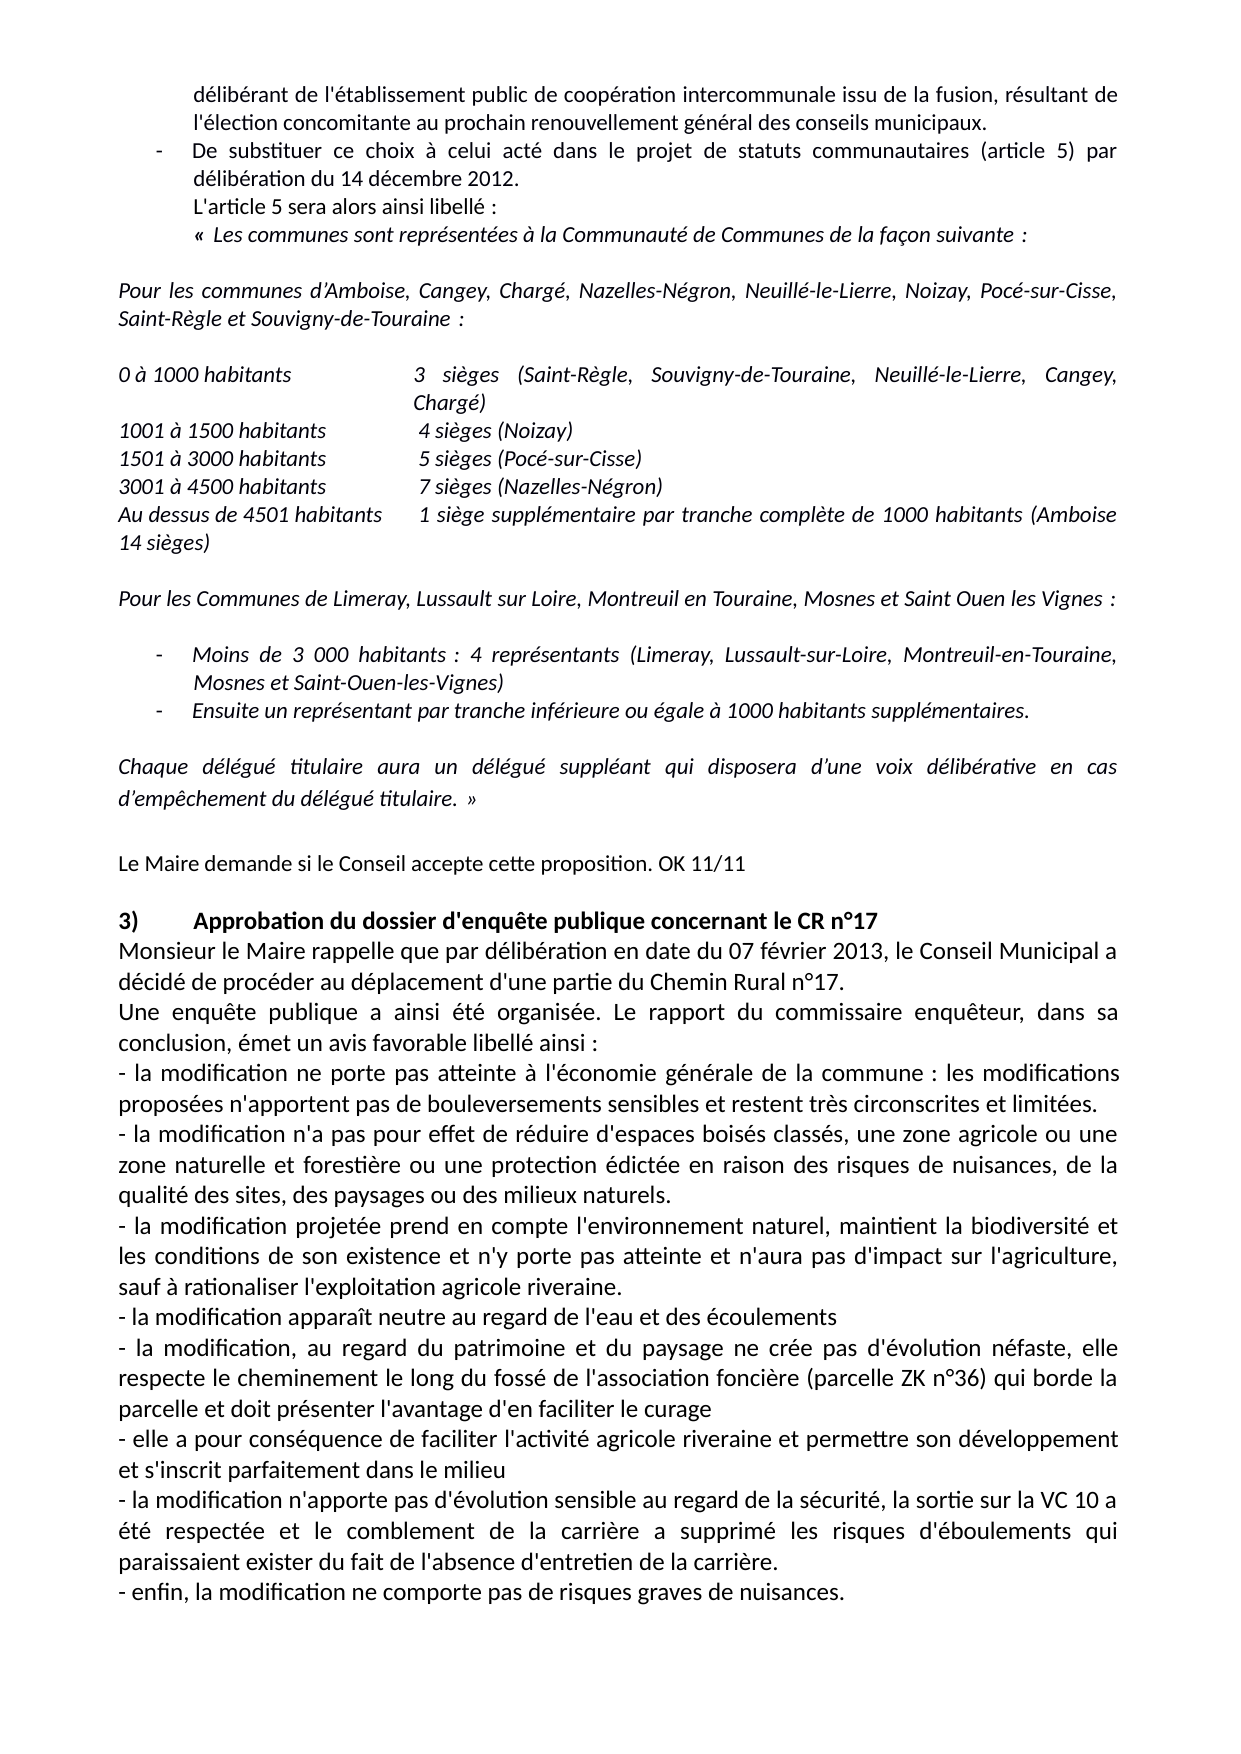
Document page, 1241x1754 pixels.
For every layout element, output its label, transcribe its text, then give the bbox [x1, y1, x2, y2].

list Moins de 3 000 habitants : 4 représentants (Limeray, Lussault-sur-Loire, Montreuil-en-Touraine, Mosnes et Saint-Ouen-les-Vignes) [156, 640, 1120, 696]
text - la modification n'a pas pour effet de réduire d'espaces boisés classés, une zone agricole ou une zone naturelle et forestière ou une protection édictée en raison des risques de nuisances, de la qualité des sites, des paysages ou des milieux naturels. [118, 1118, 1120, 1210]
text - enfin, la modification ne comporte pas de risques graves de nuisances. [118, 1576, 1120, 1607]
text « Les communes sont représentées à la Communauté de Communes de la façon suivante : [193, 220, 1120, 248]
text 3001 à 4500 habitants 7 sièges (Nazelles-Négron) [118, 472, 1120, 500]
list délibérant de l'établissement public de coopération intercommunale issu de la fusion, résultant de l'élection concomitante au prochain renouvellement général des conseils municipaux. [156, 80, 1120, 136]
text Pour les Communes de Limeray, Lussault sur Loire, Montreuil en Touraine, Mosnes et Saint Ouen les Vignes : [118, 584, 1120, 612]
text Pour les communes d’Amboise, Cangey, Chargé, Nazelles-Négron, Neuillé-le-Lierre, Noizay, Pocé-sur-Cisse, Saint-Règle et Souvigny-de-Touraine : [118, 276, 1120, 332]
text - la modification, au regard du patrimoine et du paysage ne crée pas d'évolution néfaste, elle respecte le cheminement le long du fossé de l'association foncière (parcelle ZK n°36) qui borde la parcelle et doit présenter l'avantage d'en faciliter le curage [118, 1332, 1120, 1424]
list De substituer ce choix à celui acté dans le projet de statuts communautaires (article 5) par délibération du 14 décembre 2012. [156, 136, 1120, 192]
text - la modification apparaît neutre au regard de l'eau et des écoulements [118, 1302, 1120, 1332]
list Ensuite un représentant par tranche inférieure ou égale à 1000 habitants supplémentaires. [156, 696, 1120, 724]
text - elle a pour conséquence de faciliter l'activité agricole riveraine et permettre son développement et s'inscrit parfaitement dans le milieu [118, 1424, 1120, 1485]
text - la modification n'apporte pas d'évolution sensible au regard de la sécurité, la sortie sur la VC 10 a été respectée et le comblement de la carrière a supprimé les risques d'éboulements qui paraissaient exister du fait de l'absence d'entretien de la carrière. [118, 1485, 1120, 1576]
text 0 à 1000 habitants 3 sièges (Saint-Règle, Souvigny-de-Touraine, Neuillé-le-Lierre, Cangey, Chargé) [118, 360, 1120, 416]
text Chaque délégué titulaire aura un délégué suppléant qui disposera d’une voix délibérative en cas d’empêchement du délégué titulaire. » [118, 752, 1120, 812]
text - la modification projetée prend en compte l'environnement naturel, maintient la biodiversité et les conditions de son existence et n'y porte pas atteinte et n'aura pas d'impact sur l'agriculture, sauf à rationaliser l'exploitation agricole riveraine. [118, 1210, 1120, 1302]
text Une enquête publique a ainsi été organisée. Le rapport du commissaire enquêteur, dans sa conclusion, émet un avis favorable libellé ainsi : [118, 996, 1120, 1057]
list L'article 5 sera alors ainsi libellé : [193, 192, 1120, 220]
text Monsieur le Maire rappelle que par délibération en date du 07 février 2013, le Conseil Municipal a décidé de procéder au déplacement d'une partie du Chemin Rural n°17. [118, 935, 1120, 996]
text 1501 à 3000 habitants 5 sièges (Pocé-sur-Cisse) [118, 444, 1120, 472]
list Approbation du dossier d'enquête publique concernant le CR n°17 [118, 905, 1120, 935]
text - la modification ne porte pas atteinte à l'économie générale de la commune : les modifications proposées n'apportent pas de bouleversements sensibles et restent très circonscrites et limitées. [118, 1057, 1120, 1118]
text Au dessus de 4501 habitants 1 siège supplémentaire par tranche complète de 1000 habitants (Amboise 14 sièges) [118, 500, 1120, 556]
text Le Maire demande si le Conseil accepte cette proposition. OK 11/11 [118, 849, 1120, 877]
text 1001 à 1500 habitants 4 sièges (Noizay) [118, 416, 1120, 444]
